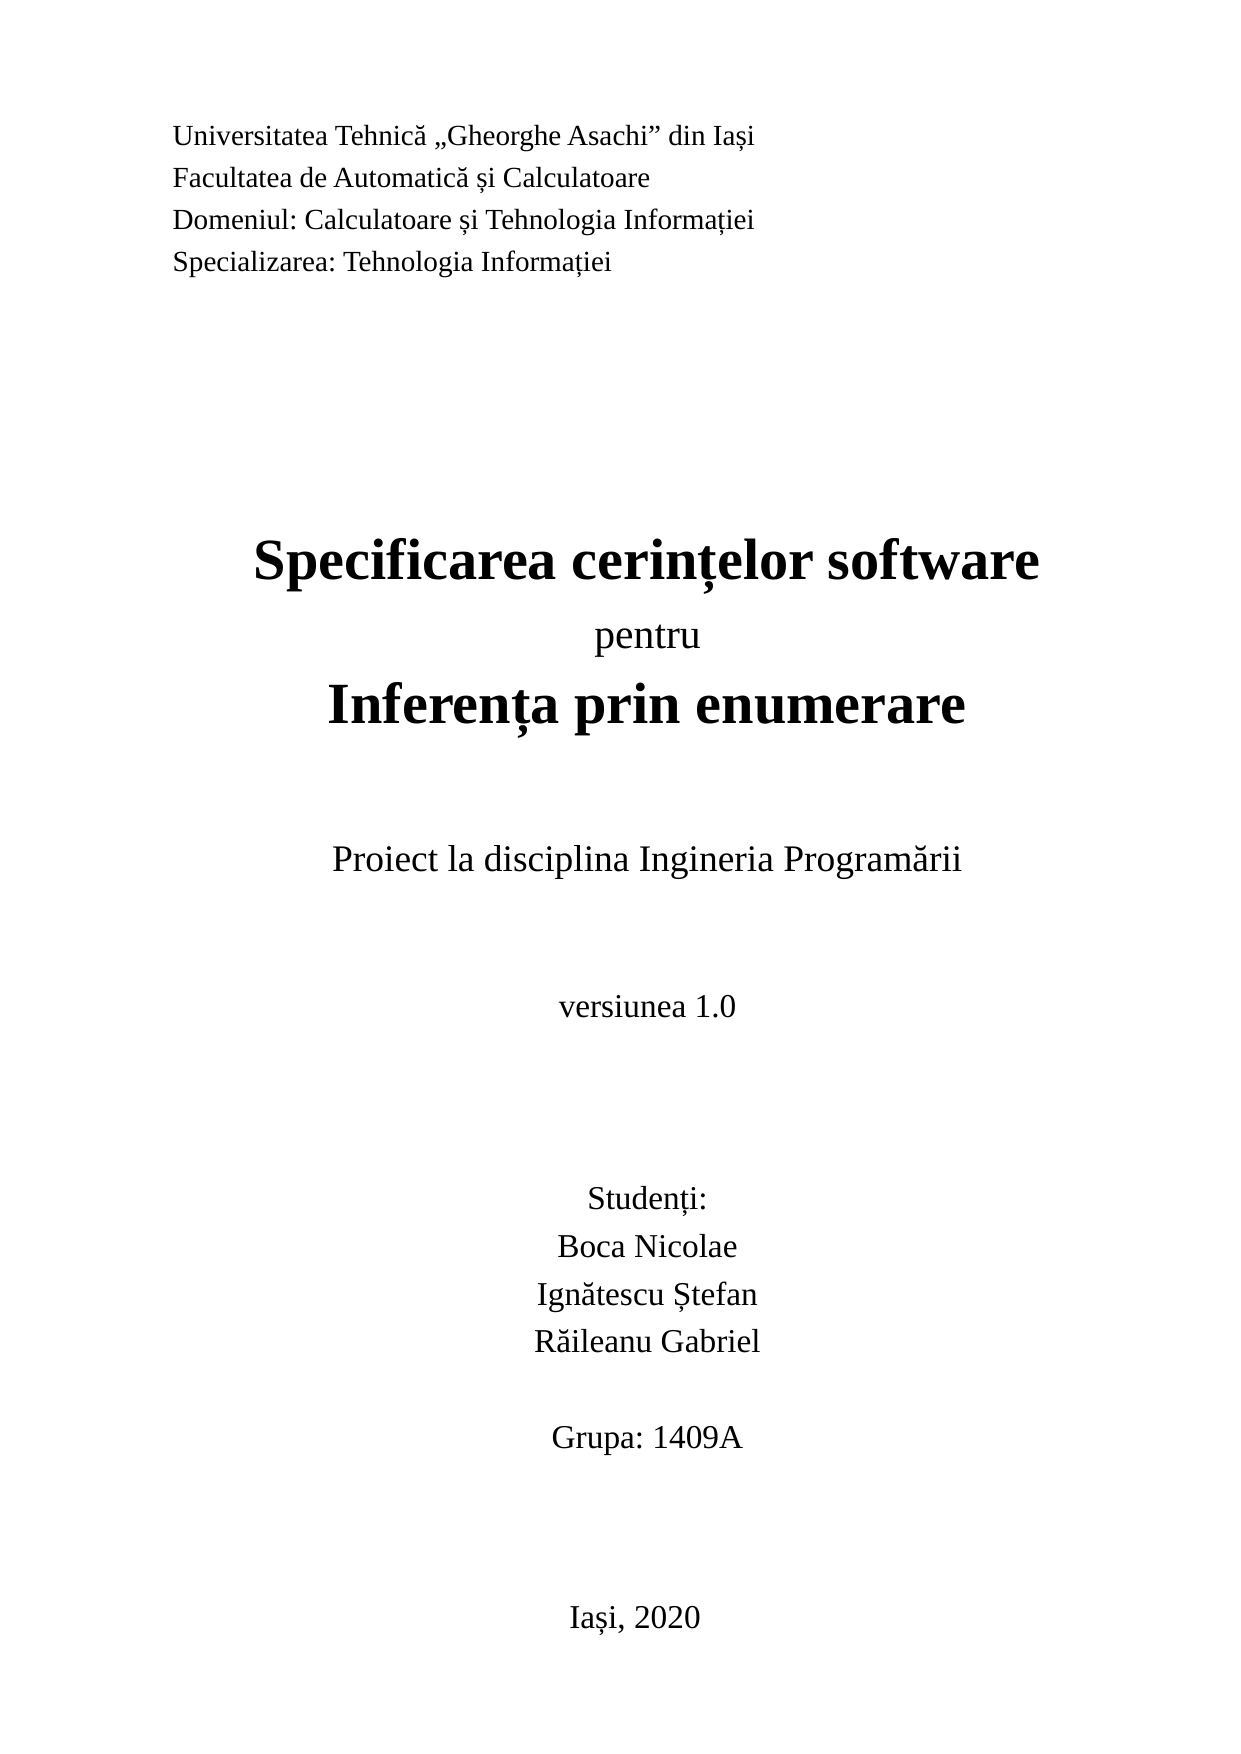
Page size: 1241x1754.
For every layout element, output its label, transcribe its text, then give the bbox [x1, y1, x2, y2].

text Studenți: [172, 1178, 1122, 1216]
text Universitatea Tehnică „Gheorghe Asachi” din Iași [172, 118, 1122, 152]
text Domeniul: Calculatoare și Tehnologia Informației [172, 202, 1122, 235]
text Facultatea de Automatică și Calculatoare [172, 160, 1122, 193]
text Boca Nicolae [172, 1226, 1122, 1264]
text Specificarea cerințelor software [172, 525, 1122, 592]
text pentru [172, 609, 1122, 657]
text Răileanu Gabriel [172, 1322, 1122, 1360]
text Ignătescu Ștefan [172, 1274, 1122, 1312]
text versiunea 1.0 [172, 986, 1122, 1025]
text Specializarea: Tehnologia Informației [172, 244, 1122, 277]
text Inferența prin enumerare [172, 669, 1122, 736]
text Grupa: 1409A [172, 1418, 1122, 1456]
text Proiect la disciplina Ingineria Programării [172, 837, 1122, 880]
